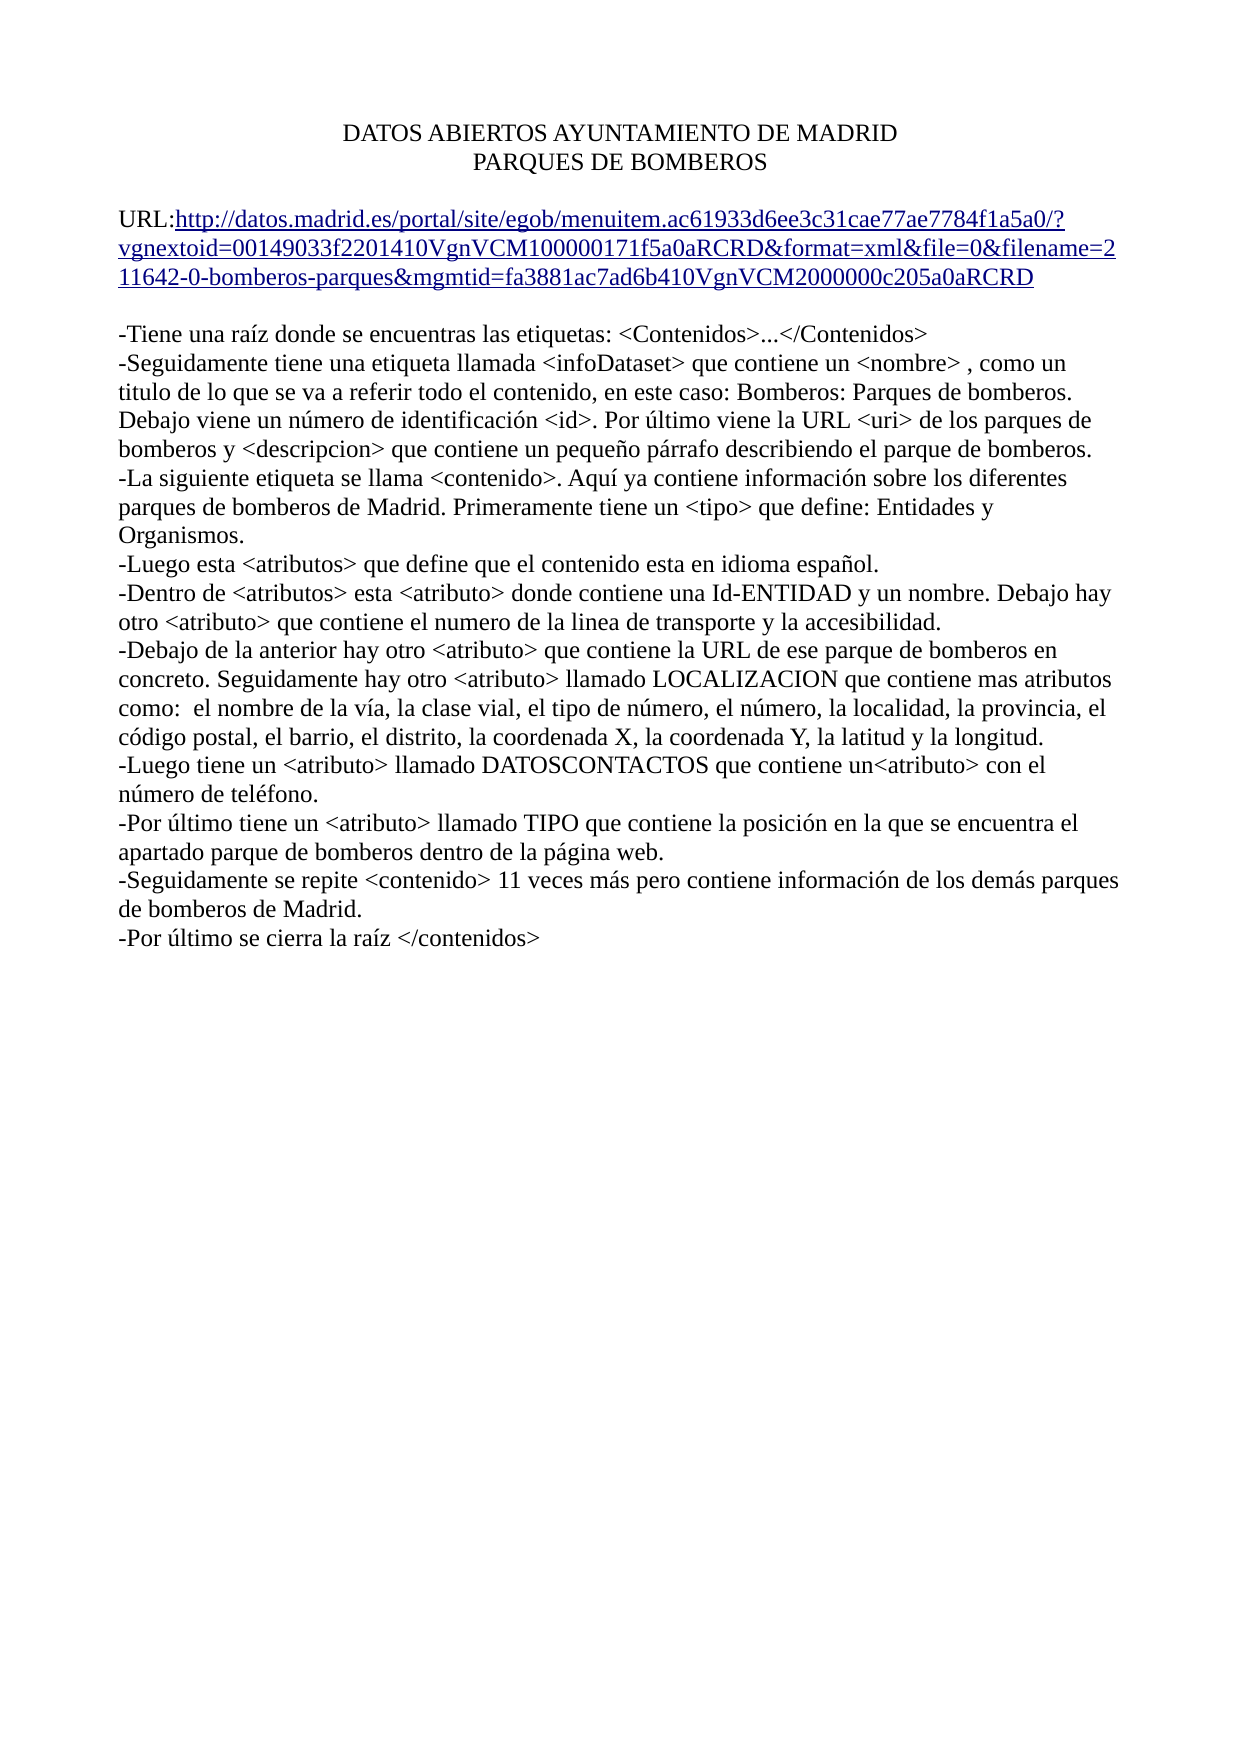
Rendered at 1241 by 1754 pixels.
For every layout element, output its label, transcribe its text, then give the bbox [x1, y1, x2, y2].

text -Luego esta <atributos> que define que el contenido esta en idioma español. [118, 549, 1122, 578]
text -Seguidamente se repite <contenido> 11 veces más pero contiene información de los demás parques de bomberos de Madrid. [118, 866, 1122, 923]
text -Dentro de <atributos> esta <atributo> donde contiene una Id-ENTIDAD y un nombre. Debajo hay otro <atributo> que contiene el numero de la linea de transporte y la accesibilidad. [118, 578, 1122, 636]
text -Seguidamente tiene una etiqueta llamada <infoDataset> que contiene un <nombre> , como un titulo de lo que se va a referir todo el contenido, en este caso: Bomberos: Parques de bomberos. Debajo viene un número de identificación <id>. Por último viene la URL <uri> de los parques de bomberos y <descripcion> que contiene un pequeño párrafo describiendo el parque de bomberos. [118, 348, 1122, 463]
text -Tiene una raíz donde se encuentras las etiquetas: <Contenidos>...</Contenidos> [118, 319, 1122, 348]
text -La siguiente etiqueta se llama <contenido>. Aquí ya contiene información sobre los diferentes parques de bomberos de Madrid. Primeramente tiene un <tipo> que define: Entidades y Organismos. [118, 463, 1122, 549]
text -Debajo de la anterior hay otro <atributo> que contiene la URL de ese parque de bomberos en concreto. Seguidamente hay otro <atributo> llamado LOCALIZACION que contiene mas atributos como: el nombre de la vía, la clase vial, el tipo de número, el número, la localidad, la provincia, el código postal, el barrio, el distrito, la coordenada X, la coordenada Y, la latitud y la longitud. [118, 636, 1122, 751]
text URL:http://datos.madrid.es/portal/site/egob/menuitem.ac61933d6ee3c31cae77ae7784f1a5a0/?vgnextoid=00149033f2201410VgnVCM100000171f5a0aRCRD&format=xml&file=0&filename=211642-0-bomberos-parques&mgmtid=fa3881ac7ad6b410VgnVCM2000000c205a0aRCRD [118, 204, 1122, 291]
text -Por último se cierra la raíz </contenidos> [118, 923, 1122, 952]
text PARQUES DE BOMBEROS [118, 147, 1122, 176]
text DATOS ABIERTOS AYUNTAMIENTO DE MADRID [118, 118, 1122, 147]
text -Por último tiene un <atributo> llamado TIPO que contiene la posición en la que se encuentra el apartado parque de bomberos dentro de la página web. [118, 808, 1122, 866]
text -Luego tiene un <atributo> llamado DATOSCONTACTOS que contiene un<atributo> con el número de teléfono. [118, 751, 1122, 808]
